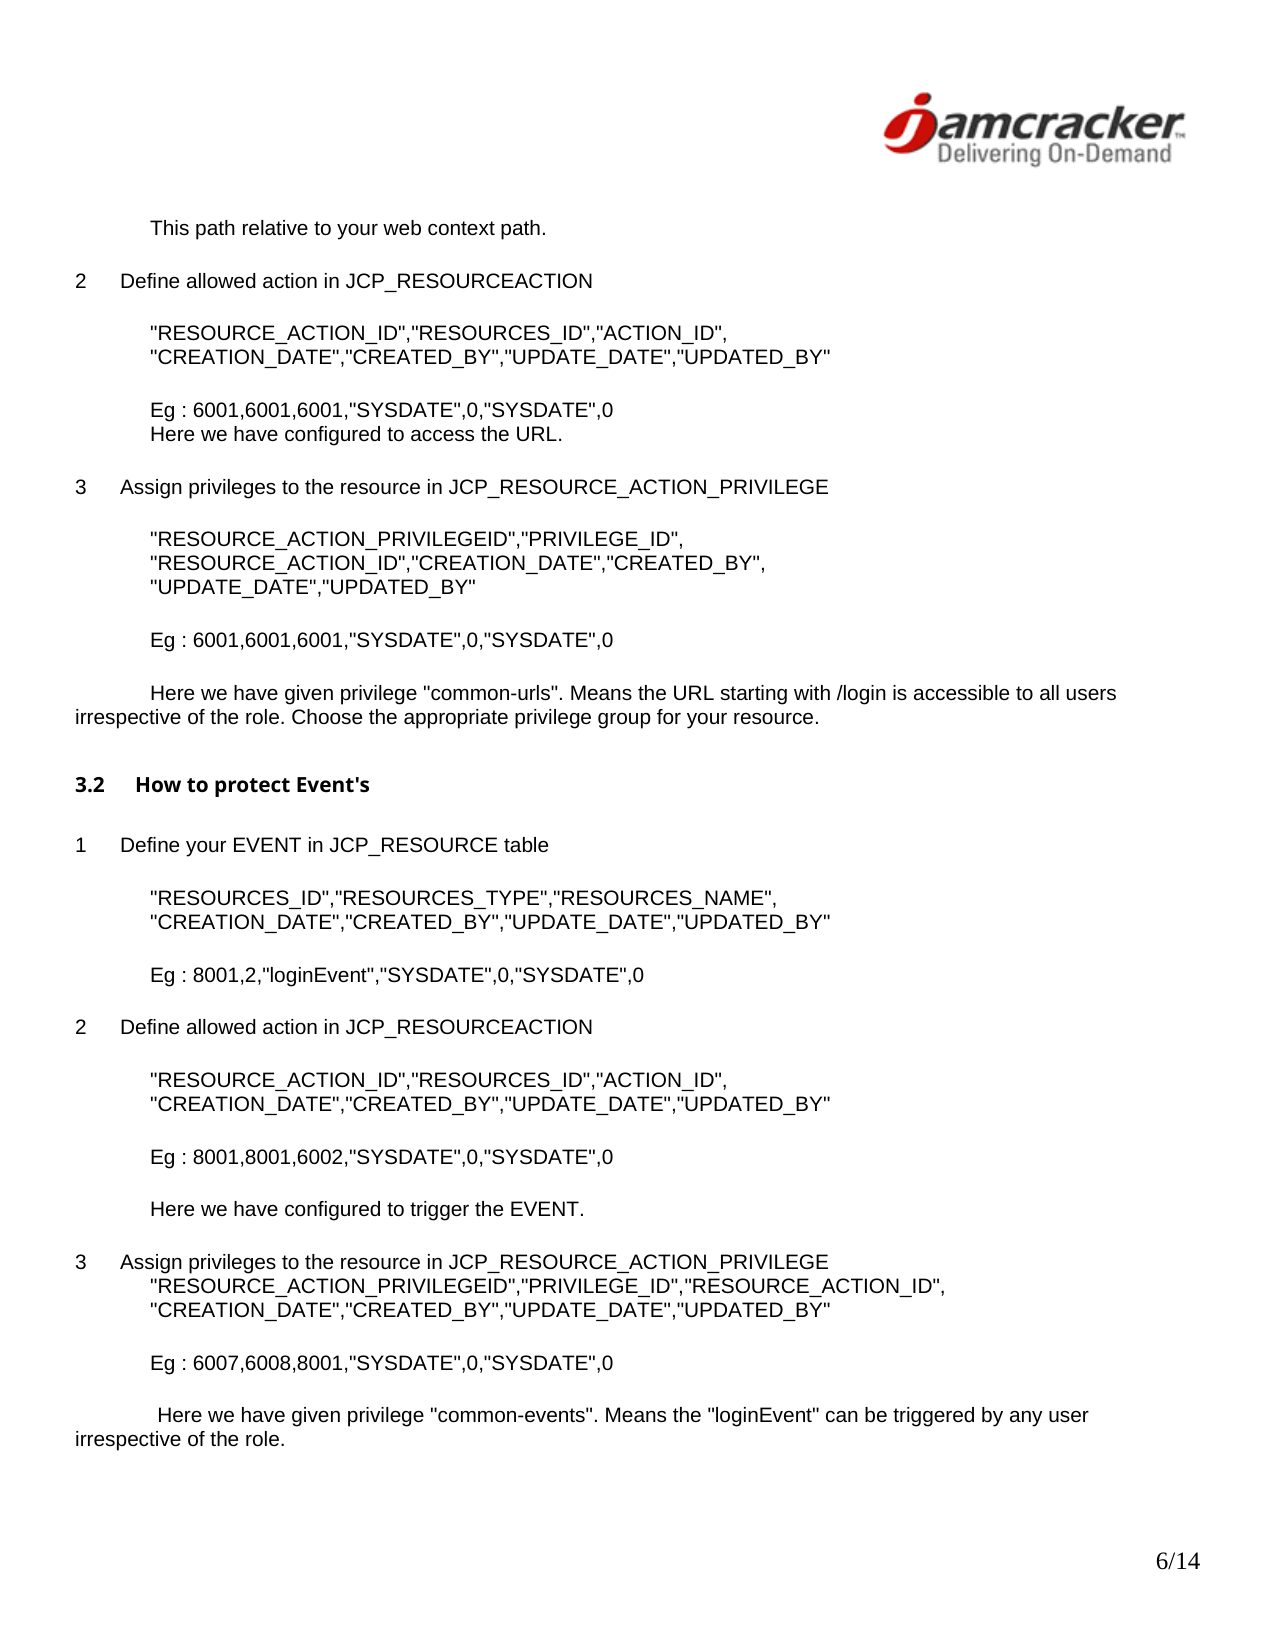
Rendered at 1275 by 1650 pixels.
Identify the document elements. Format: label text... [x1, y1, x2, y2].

text "RESOURCE_ACTION_ID","CREATION_DATE","CREATED_BY", [75, 551, 1200, 575]
text "RESOURCE_ACTION_PRIVILEGEID","PRIVILEGE_ID","RESOURCE_ACTION_ID", [75, 1274, 1200, 1298]
list Assign privileges to the resource in JCP_RESOURCE_ACTION_PRIVILEGE [75, 1250, 1200, 1274]
text Here we have given privilege "common-events". Means the "loginEvent" can be triggered by any user irrespective of the role. [75, 1403, 1200, 1451]
text Here we have configured to trigger the EVENT. [75, 1197, 1200, 1221]
text "RESOURCE_ACTION_PRIVILEGEID","PRIVILEGE_ID", [75, 527, 1200, 551]
text Eg : 6007,6008,8001,"SYSDATE",0,"SYSDATE",0 [75, 1351, 1200, 1374]
list Define allowed action in JCP_RESOURCEACTION [75, 1015, 1200, 1039]
text Eg : 6001,6001,6001,"SYSDATE",0,"SYSDATE",0 [75, 398, 1200, 422]
text Eg : 8001,8001,6002,"SYSDATE",0,"SYSDATE",0 [75, 1144, 1200, 1168]
list Define allowed action in JCP_RESOURCEACTION [75, 268, 1200, 292]
text Eg : 8001,2,"loginEvent","SYSDATE",0,"SYSDATE",0 [75, 962, 1200, 986]
list Assign privileges to the resource in JCP_RESOURCE_ACTION_PRIVILEGE [75, 474, 1200, 498]
text "CREATION_DATE","CREATED_BY","UPDATE_DATE","UPDATED_BY" [75, 345, 1200, 369]
text "CREATION_DATE","CREATED_BY","UPDATE_DATE","UPDATED_BY" [75, 910, 1200, 934]
text "RESOURCE_ACTION_ID","RESOURCES_ID","ACTION_ID", [75, 321, 1200, 345]
text "RESOURCES_ID","RESOURCES_TYPE","RESOURCES_NAME", [75, 886, 1200, 910]
text Eg : 6001,6001,6001,"SYSDATE",0,"SYSDATE",0 [75, 628, 1200, 652]
text Here we have configured to access the URL. [75, 422, 1200, 446]
list Define your EVENT in JCP_RESOURCE table [75, 833, 1200, 857]
picture [880, 91, 1192, 173]
text This path relative to your web context path. [75, 216, 1200, 240]
text "CREATION_DATE","CREATED_BY","UPDATE_DATE","UPDATED_BY" [75, 1298, 1200, 1322]
text "CREATION_DATE","CREATED_BY","UPDATE_DATE","UPDATED_BY" [75, 1092, 1200, 1116]
subtitle How to protect Event's [75, 770, 1200, 798]
text "RESOURCE_ACTION_ID","RESOURCES_ID","ACTION_ID", [75, 1068, 1200, 1092]
text Here we have given privilege "common-urls". Means the URL starting with /login is accessible to all users irrespective of the role. Choose the appropriate privilege group for your resource. [75, 681, 1200, 728]
text "UPDATE_DATE","UPDATED_BY" [75, 575, 1200, 599]
